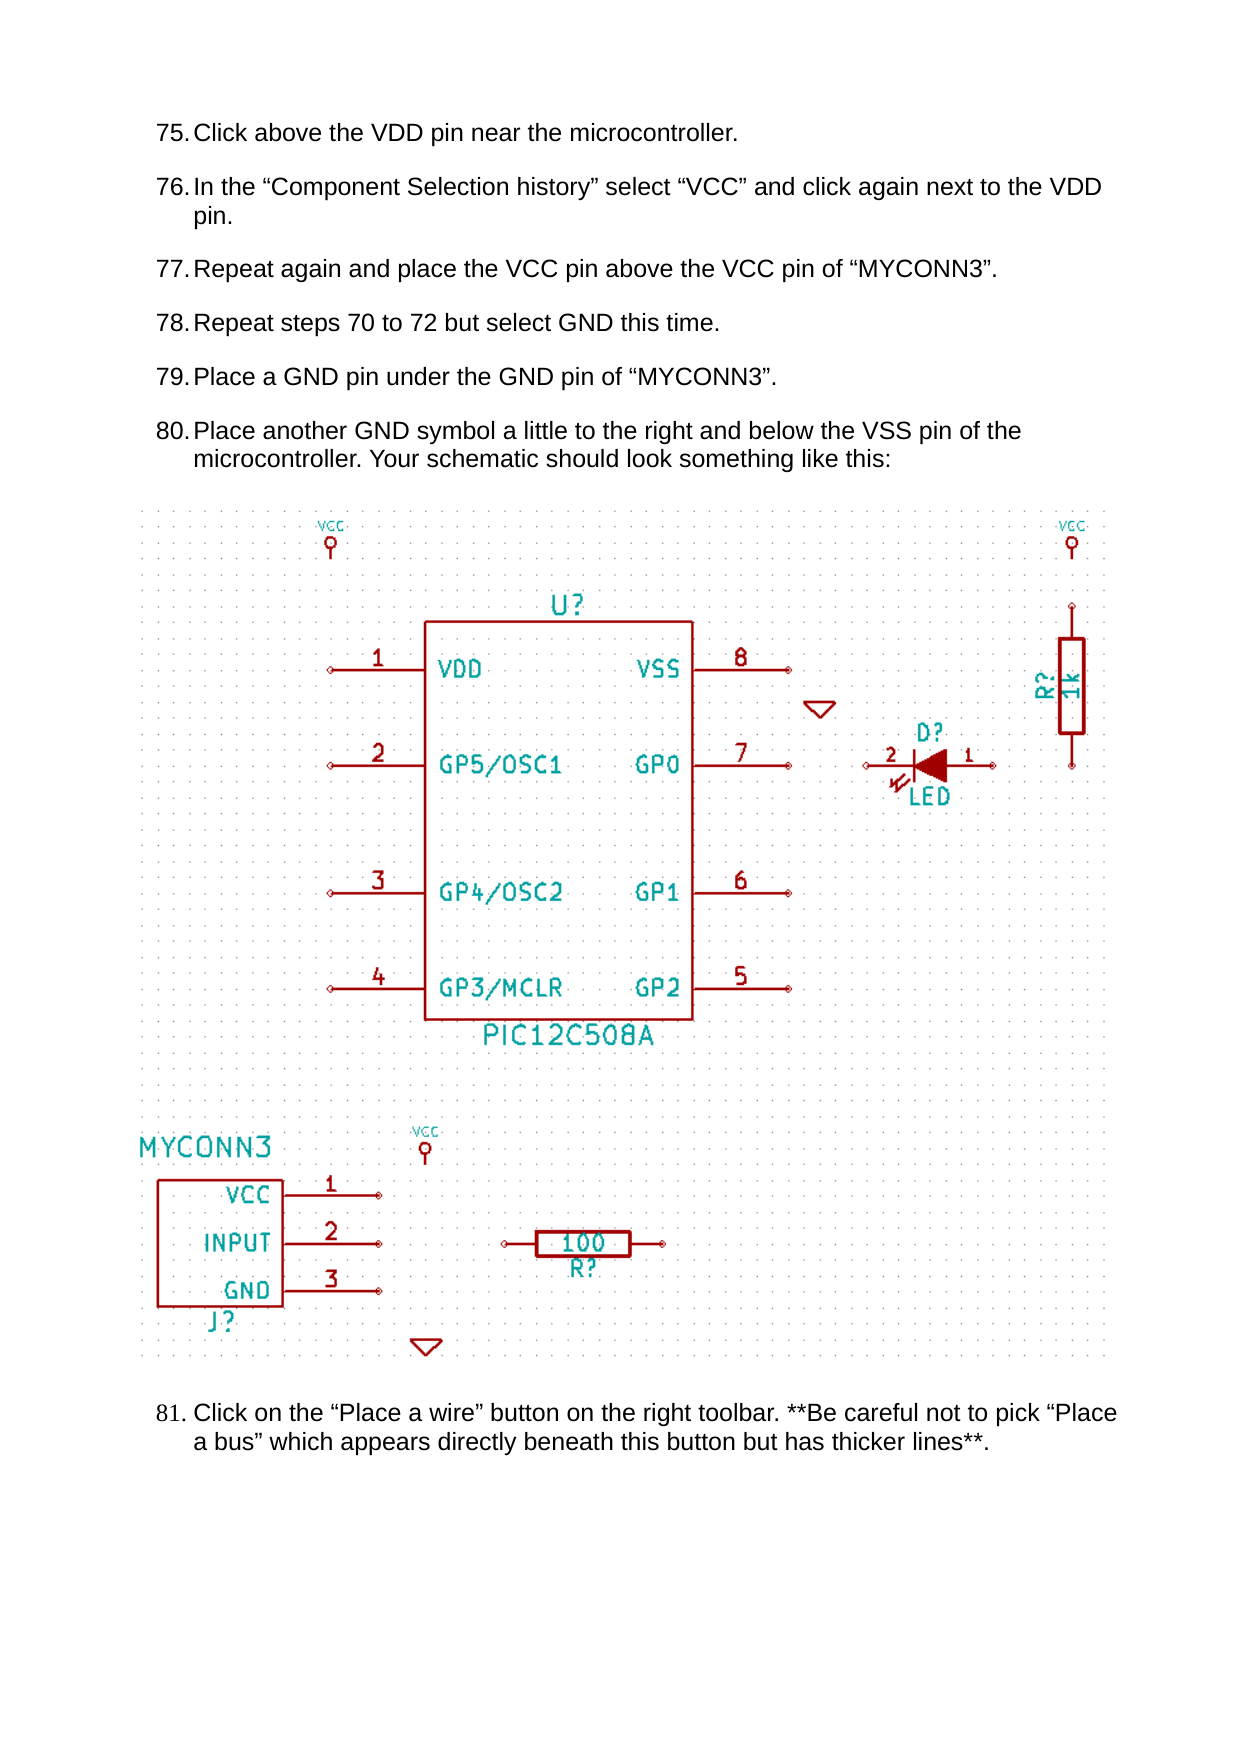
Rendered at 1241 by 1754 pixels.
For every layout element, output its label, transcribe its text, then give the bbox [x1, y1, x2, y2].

picture [134, 507, 1105, 1364]
list Place a GND pin under the GND pin of “MYCONN3”. [156, 362, 1122, 391]
list In the “Component Selection history” select “VCC” and click again next to the VDD pin. [156, 172, 1122, 229]
list Repeat again and place the VCC pin above the VCC pin of “MYCONN3”. [156, 254, 1122, 283]
list Repeat steps 70 to 72 but select GND this time. [156, 308, 1122, 337]
list Place another GND symbol a little to the right and below the VSS pin of the microcontroller. Your schematic should look something like this: [156, 416, 1122, 473]
list Click above the VDD pin near the microcontroller. [156, 118, 1122, 147]
list Click on the “Place a wire” button on the right toolbar. **Be careful not to pick “Place a bus” which appears directly beneath this button but has thicker lines**. [156, 1398, 1122, 1455]
